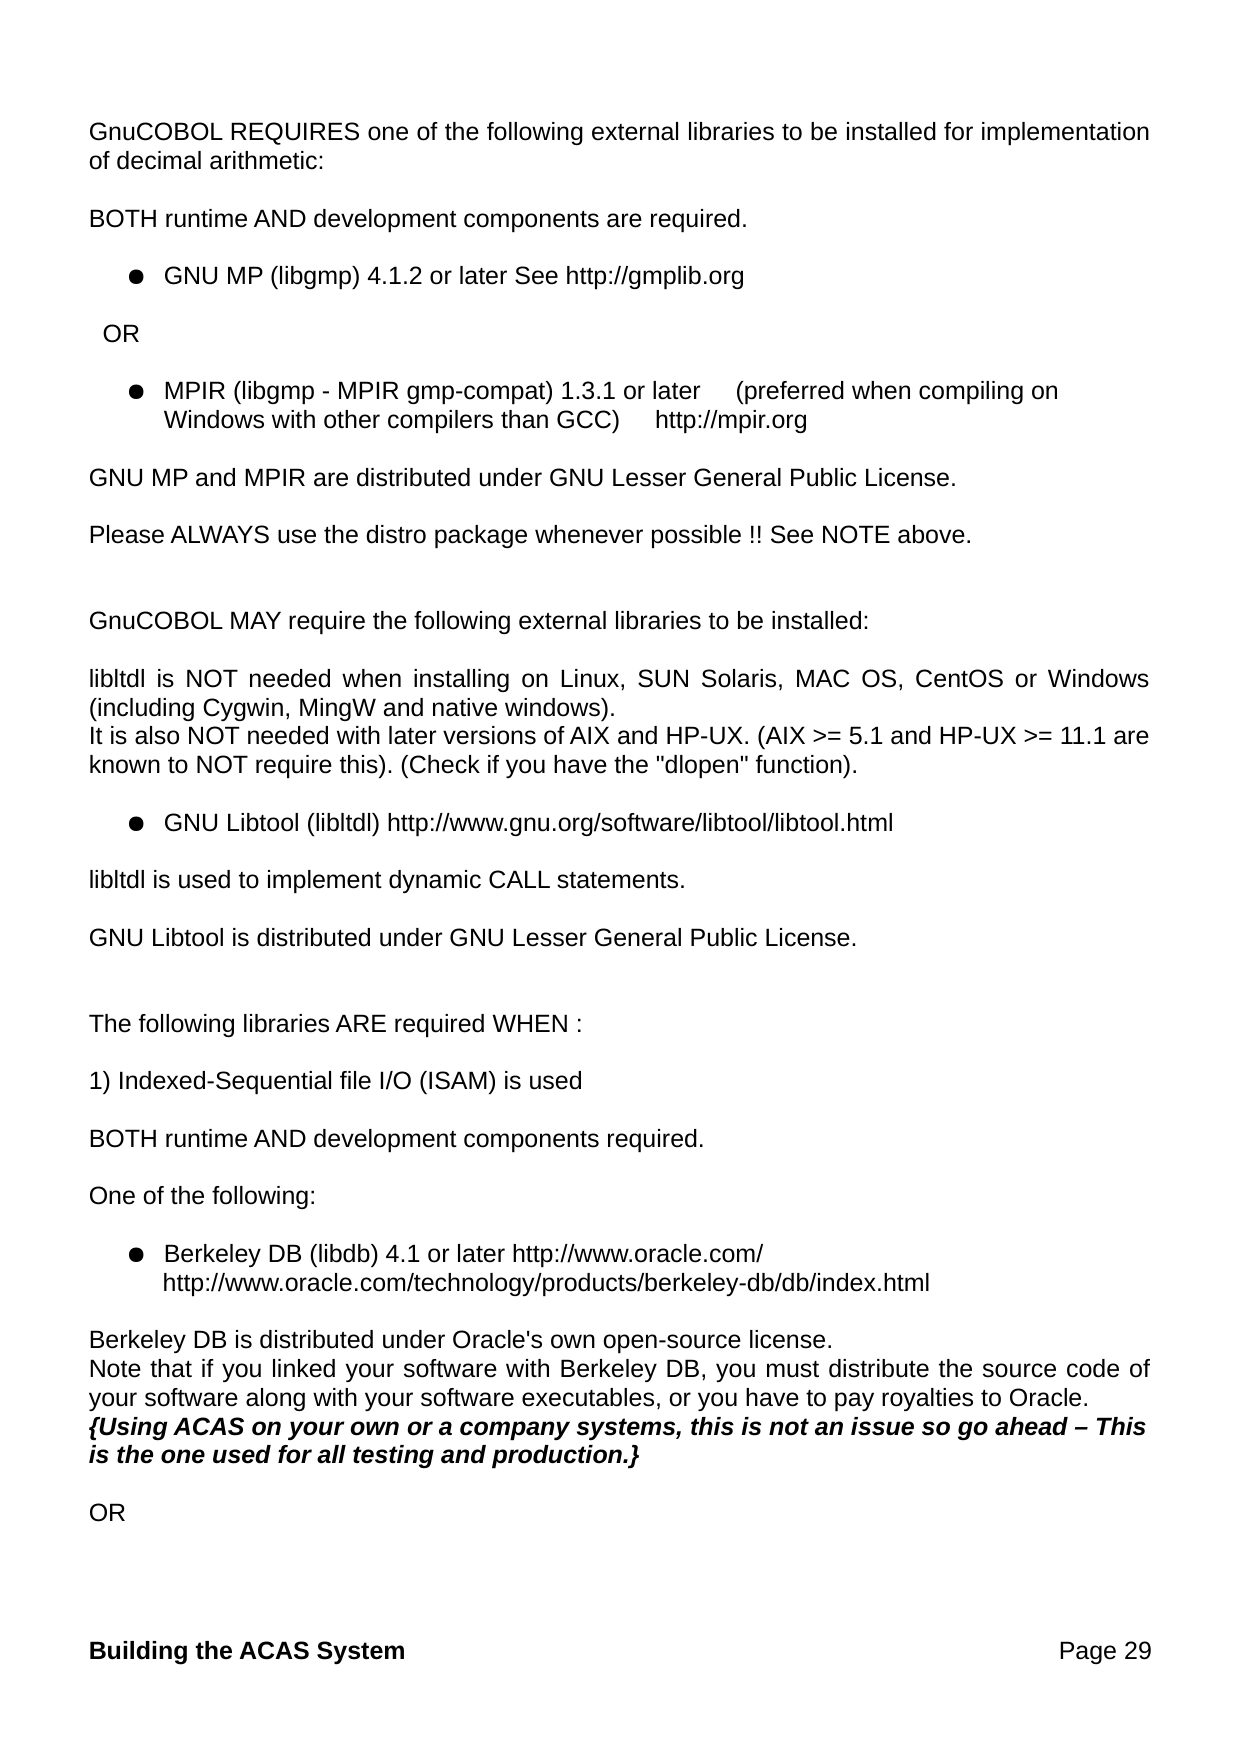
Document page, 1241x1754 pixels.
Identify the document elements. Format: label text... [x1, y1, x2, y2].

list Berkeley DB (libdb) 4.1 or later http://www.oracle.com/ [126, 1239, 1152, 1268]
text It is also NOT needed with later versions of AIX and HP-UX. (AIX >= 5.1 and HP-UX >= 11.1 are known to NOT require this). (Check if you have the "dlopen" function). [88, 721, 1152, 779]
text {Using ACAS on your own or a company systems, this is not an issue so go ahead – This is the one used for all testing and production.} [88, 1411, 1152, 1469]
text OR [88, 1498, 1152, 1526]
text One of the following: [88, 1181, 1152, 1210]
text libltdl is NOT needed when installing on Linux, SUN Solaris, MAC OS, CentOS or Windows (including Cygwin, MingW and native windows). [88, 664, 1152, 721]
list MPIR (libgmp - MPIR gmp-compat) 1.3.1 or later (preferred when compiling on Windows with other compilers than GCC) http://mpir.org [126, 376, 1152, 434]
text BOTH runtime AND development components required. [88, 1124, 1152, 1153]
text libltdl is used to implement dynamic CALL statements. [88, 865, 1152, 894]
text Please ALWAYS use the distro package whenever possible !! See NOTE above. [88, 520, 1152, 549]
text The following libraries ARE required WHEN : [88, 1009, 1152, 1038]
text http://www.oracle.com/technology/products/berkeley-db/db/index.html [88, 1268, 1152, 1296]
text 1) Indexed-Sequential file I/O (ISAM) is used [88, 1066, 1152, 1095]
text GnuCOBOL REQUIRES one of the following external libraries to be installed for implementation of decimal arithmetic: [88, 117, 1152, 175]
text Berkeley DB is distributed under Oracle's own open-source license. [88, 1325, 1152, 1354]
text GNU Libtool is distributed under GNU Lesser General Public License. [88, 923, 1152, 951]
text Note that if you linked your software with Berkeley DB, you must distribute the source code of your software along with your software executables, or you have to pay royalties to Oracle. [88, 1354, 1152, 1411]
list GNU MP (libgmp) 4.1.2 or later See http://gmplib.org [126, 261, 1152, 290]
text GnuCOBOL MAY require the following external libraries to be installed: [88, 606, 1152, 635]
text BOTH runtime AND development components are required. [88, 203, 1152, 232]
text GNU MP and MPIR are distributed under GNU Lesser General Public License. [88, 462, 1152, 491]
list GNU Libtool (libltdl) http://www.gnu.org/software/libtool/libtool.html [126, 807, 1152, 836]
text OR [88, 319, 1152, 347]
